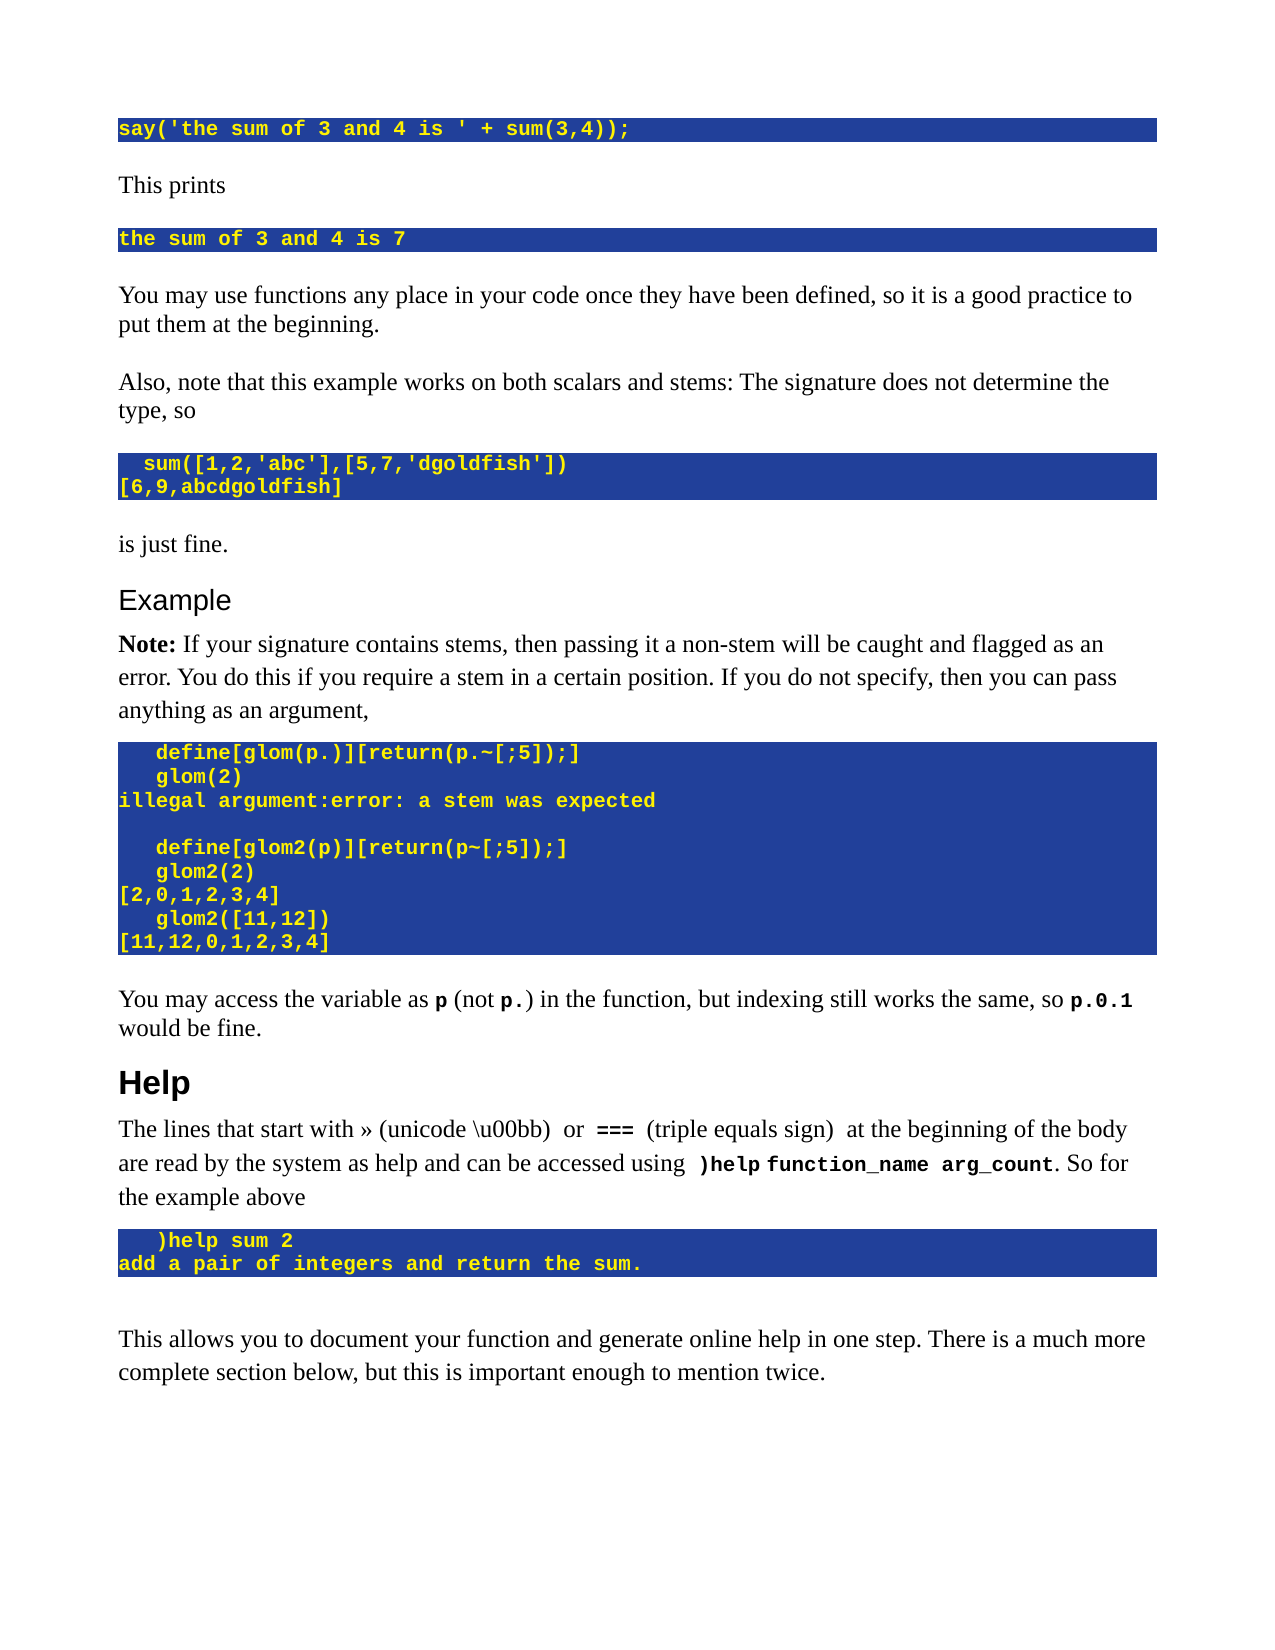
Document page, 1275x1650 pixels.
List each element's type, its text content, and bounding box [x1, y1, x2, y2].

text [2,0,1,2,3,4] [118, 884, 1157, 908]
text This allows you to document your function and generate online help in one step. There is a much more complete section below, but this is important enough to mention twice. [118, 1324, 1157, 1386]
text glom2([11,12]) [118, 908, 1157, 932]
text You may use functions any place in your code once they have been defined, so it is a good practice to put them at the beginning. [118, 280, 1157, 338]
text add a pair of integers and return the sum. [118, 1253, 1157, 1277]
text [6,9,abcdgoldfish] [118, 477, 1157, 500]
text the sum of 3 and 4 is 7 [118, 228, 1157, 252]
text Note: If your signature contains stems, then passing it a non-stem will be caught and flagged as an error. You do this if you require a stem in a certain position. If you do not specify, then you can pass anything as an argument, [118, 629, 1157, 723]
text sum([1,2,'abc'],[5,7,'dgoldfish']) [118, 453, 1157, 477]
text You may access the variable as p (not p.) in the function, but indexing still works the same, so p.0.1 would be fine. [118, 984, 1157, 1042]
text glom(2) [118, 766, 1157, 790]
text is just fine. [118, 529, 1157, 558]
text This prints [118, 142, 1157, 199]
text define[glom(p.)][return(p.~[;5]);] [118, 742, 1157, 766]
text The lines that start with » (unicode \u00bb) or === (triple equals sign) at the beginning of the body are read by the system as help and can be accessed using )help function_name arg_count. So for the example above [118, 1114, 1157, 1211]
text say('the sum of 3 and 4 is ' + sum(3,4)); [118, 118, 1157, 142]
text define[glom2(p)][return(p~[;5]);] [118, 837, 1157, 861]
text )help sum 2 [118, 1229, 1157, 1253]
text [11,12,0,1,2,3,4] [118, 932, 1157, 955]
text glom2(2) [118, 861, 1157, 884]
subtitle Help [118, 1063, 1157, 1102]
text illegal argument:error: a stem was expected [118, 790, 1157, 813]
subtitle Example [118, 583, 1157, 616]
text Also, note that this example works on both scalars and stems: The signature does not determine the type, so [118, 367, 1157, 424]
